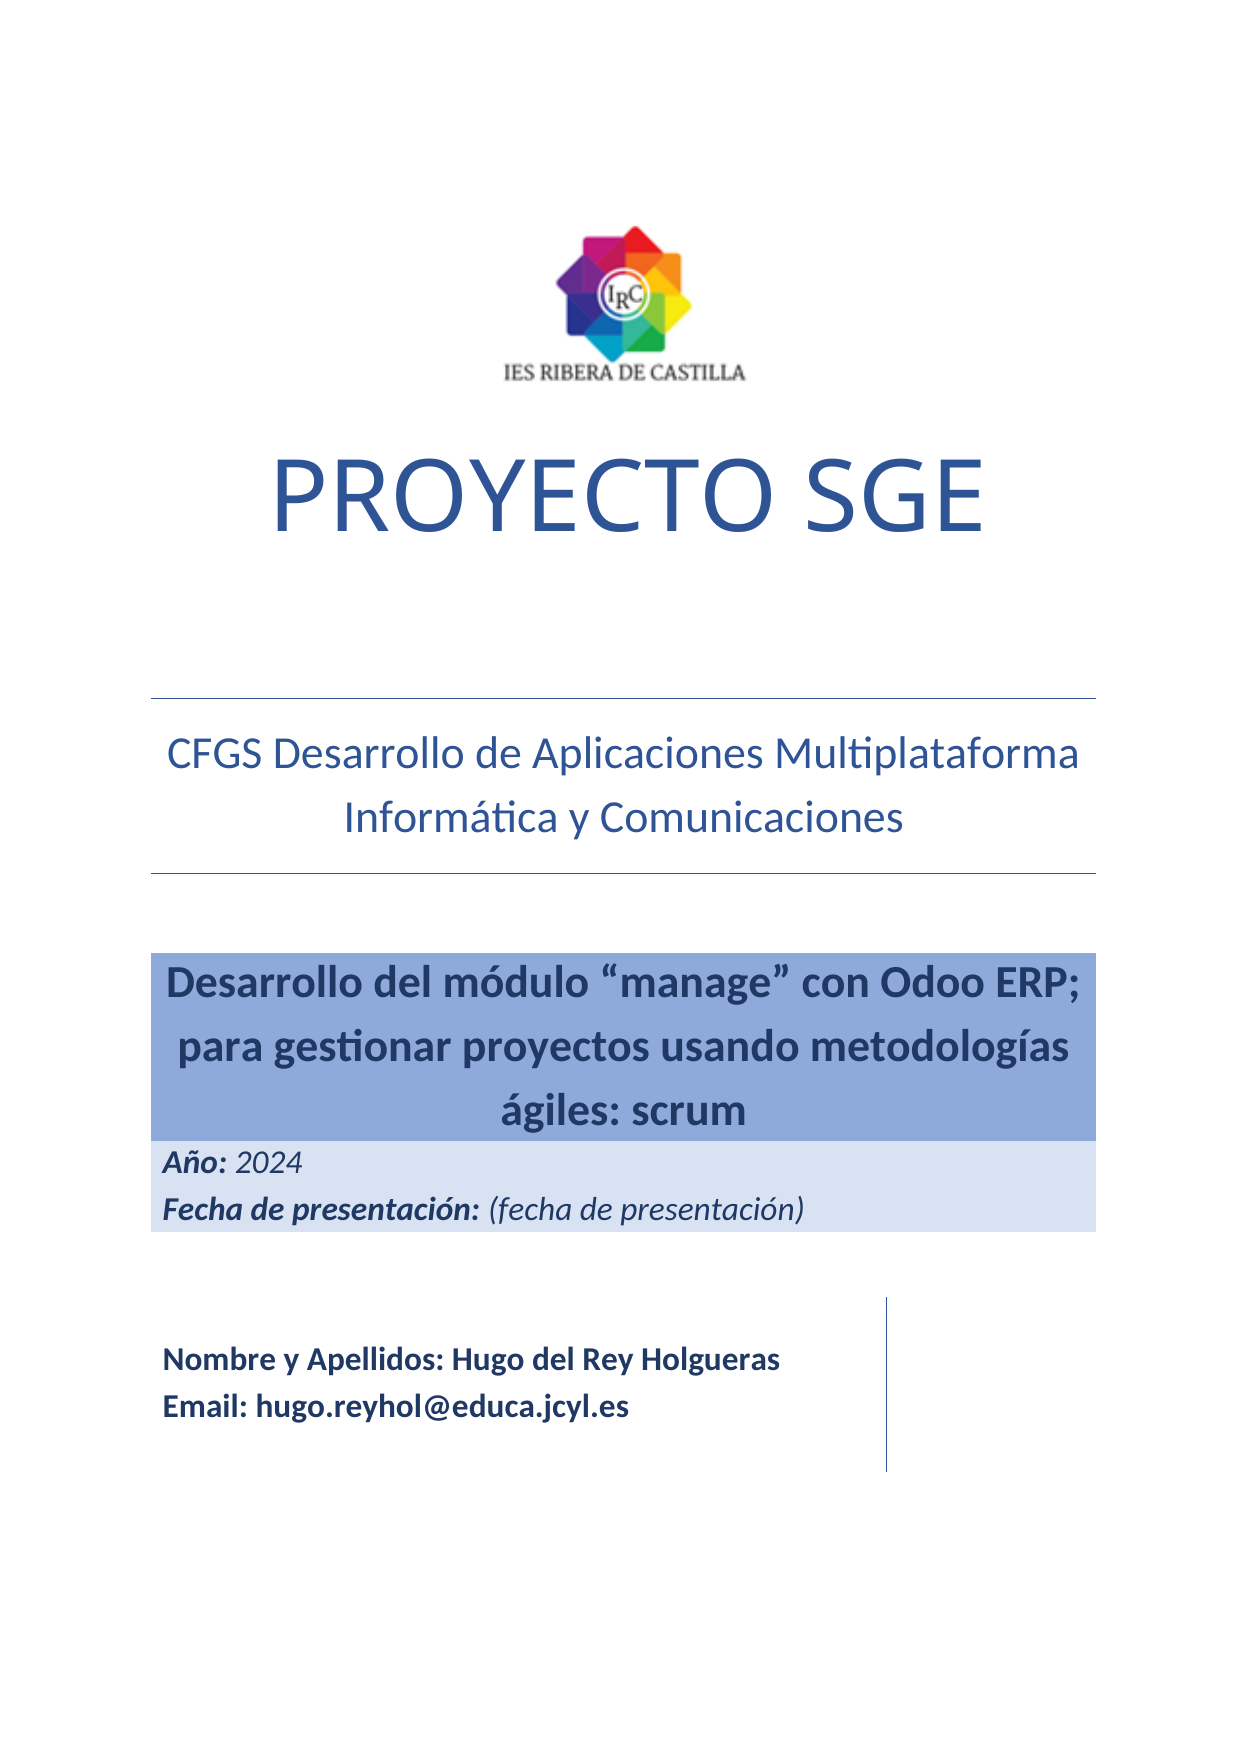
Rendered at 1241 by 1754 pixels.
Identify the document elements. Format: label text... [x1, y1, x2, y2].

picture [502, 215, 753, 391]
table_header CFGS Desarrollo de Aplicaciones Multiplataforma Informática y Comunicaciones [151, 699, 1096, 873]
table_header Desarrollo del módulo “manage” con Odoo ERP; para gestionar proyectos usando metodologías ágiles: scrum [151, 953, 1096, 1141]
table_header [887, 1297, 1096, 1472]
table_cell Año: 2024 Fecha de presentación: (fecha de presentación) [151, 1141, 1096, 1232]
table_header Nombre y Apellidos: Hugo del Rey Holgueras Email: hugo.reyhol@educa.jcyl.es [151, 1297, 886, 1472]
text PROYECTO SGE [162, 425, 1093, 561]
